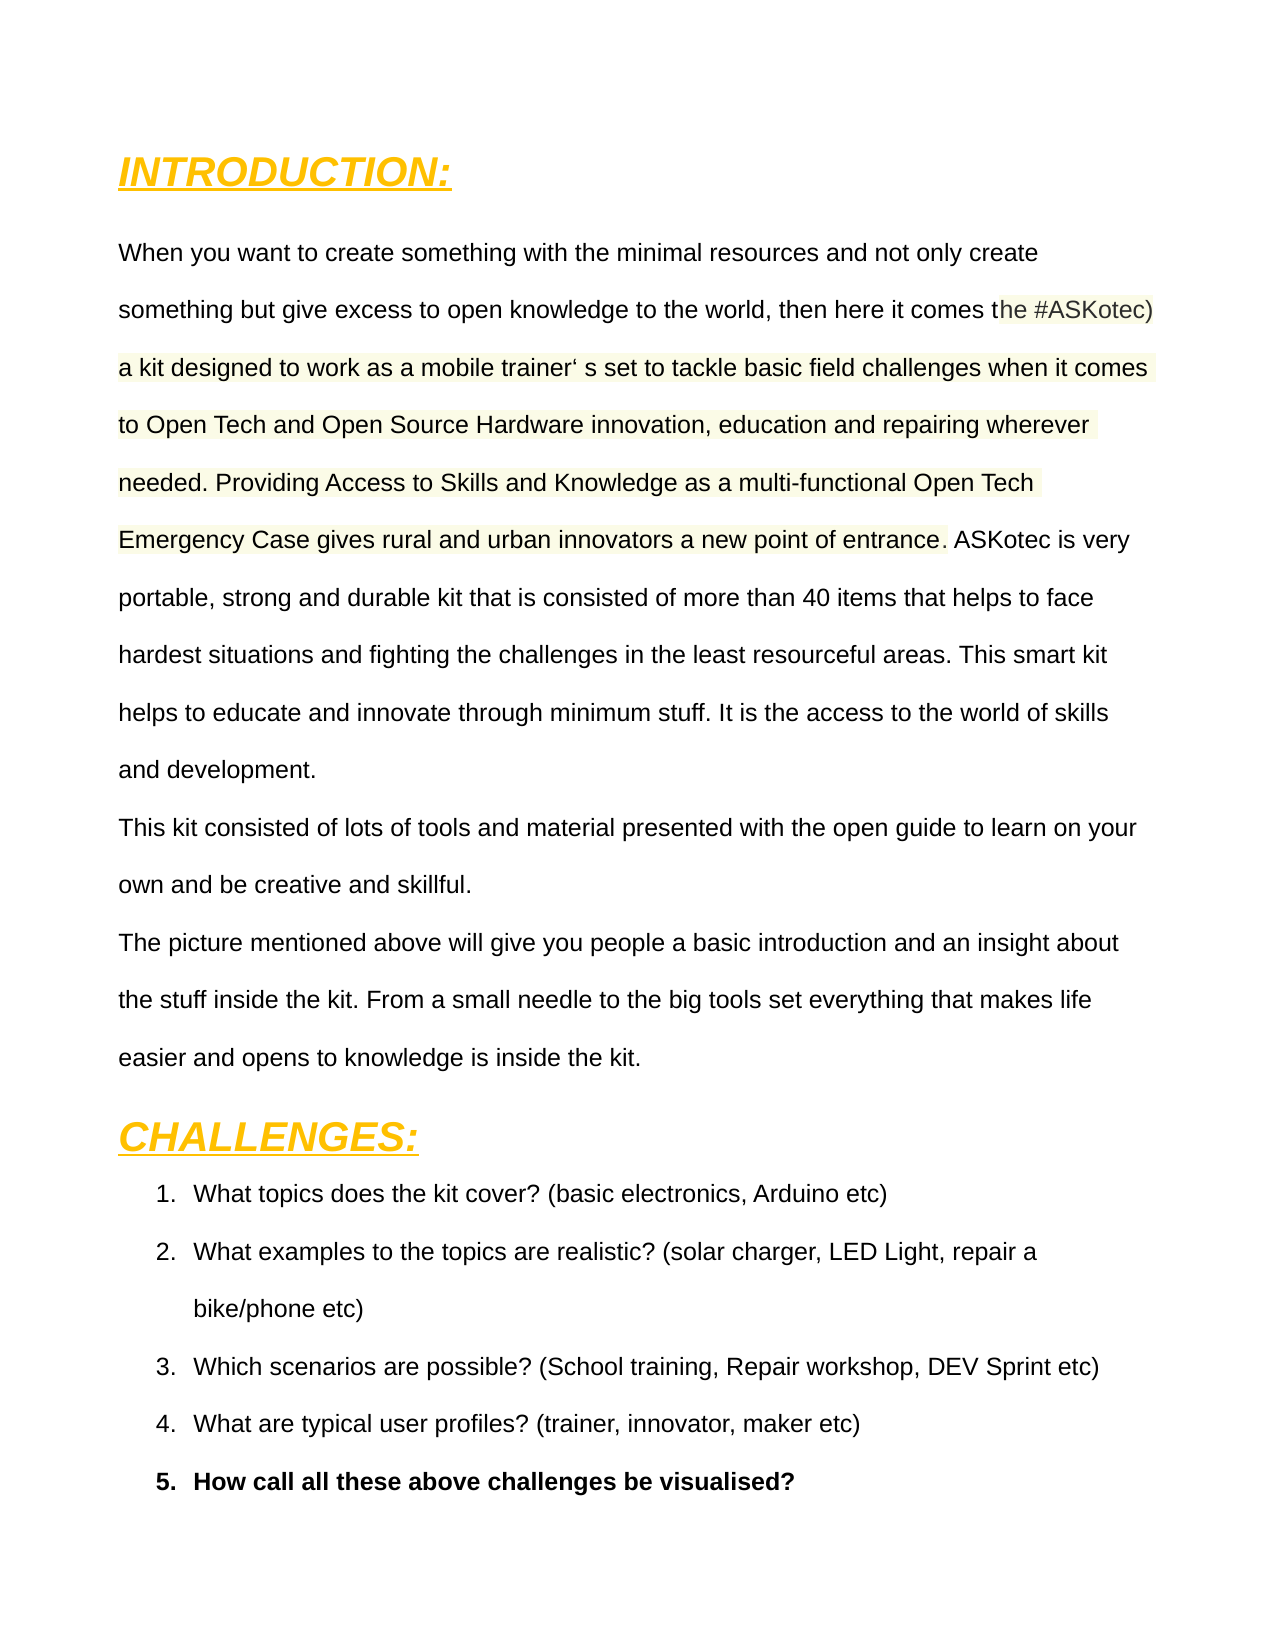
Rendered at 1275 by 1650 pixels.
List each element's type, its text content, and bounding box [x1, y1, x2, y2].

text When you want to create something with the minimal resources and not only create something but give excess to open knowledge to the world, then here it comes the #ASKotec) a kit designed to work as a mobile trainer‘ s set to tackle basic field challenges when it comes to Open Tech and Open Source Hardware innovation, education and repairing wherever needed. Providing Access to Skills and Knowledge as a multi-functional Open Tech Emergency Case gives rural and urban innovators a new point of entrance. ASKotec is very portable, strong and durable kit that is consisted of more than 40 items that helps to face hardest situations and fighting the challenges in the least resourceful areas. This smart kit helps to educate and innovate through minimum stuff. It is the access to the world of skills and development. [118, 238, 1157, 784]
text INTRODUCTION: [118, 147, 1157, 195]
text The picture mentioned above will give you people a basic introduction and an insight about the stuff inside the kit. From a small needle to the big tools set everything that makes life easier and opens to knowledge is inside the kit. [118, 928, 1157, 1072]
text CHALLENGES: [118, 1112, 1157, 1160]
list What examples to the topics are realistic? (solar charger, LED Light, repair a bike/phone etc) [156, 1237, 1157, 1323]
list What topics does the kit cover? (basic electronics, Arduino etc) [156, 1179, 1157, 1208]
list Which scenarios are possible? (School training, Repair workshop, DEV Sprint etc) [156, 1352, 1157, 1381]
text This kit consisted of lots of tools and material presented with the open guide to learn on your own and be creative and skillful. [118, 813, 1157, 899]
list How call all these above challenges be visualised? [156, 1467, 1157, 1496]
list What are typical user profiles? (trainer, innovator, maker etc) [156, 1409, 1157, 1438]
